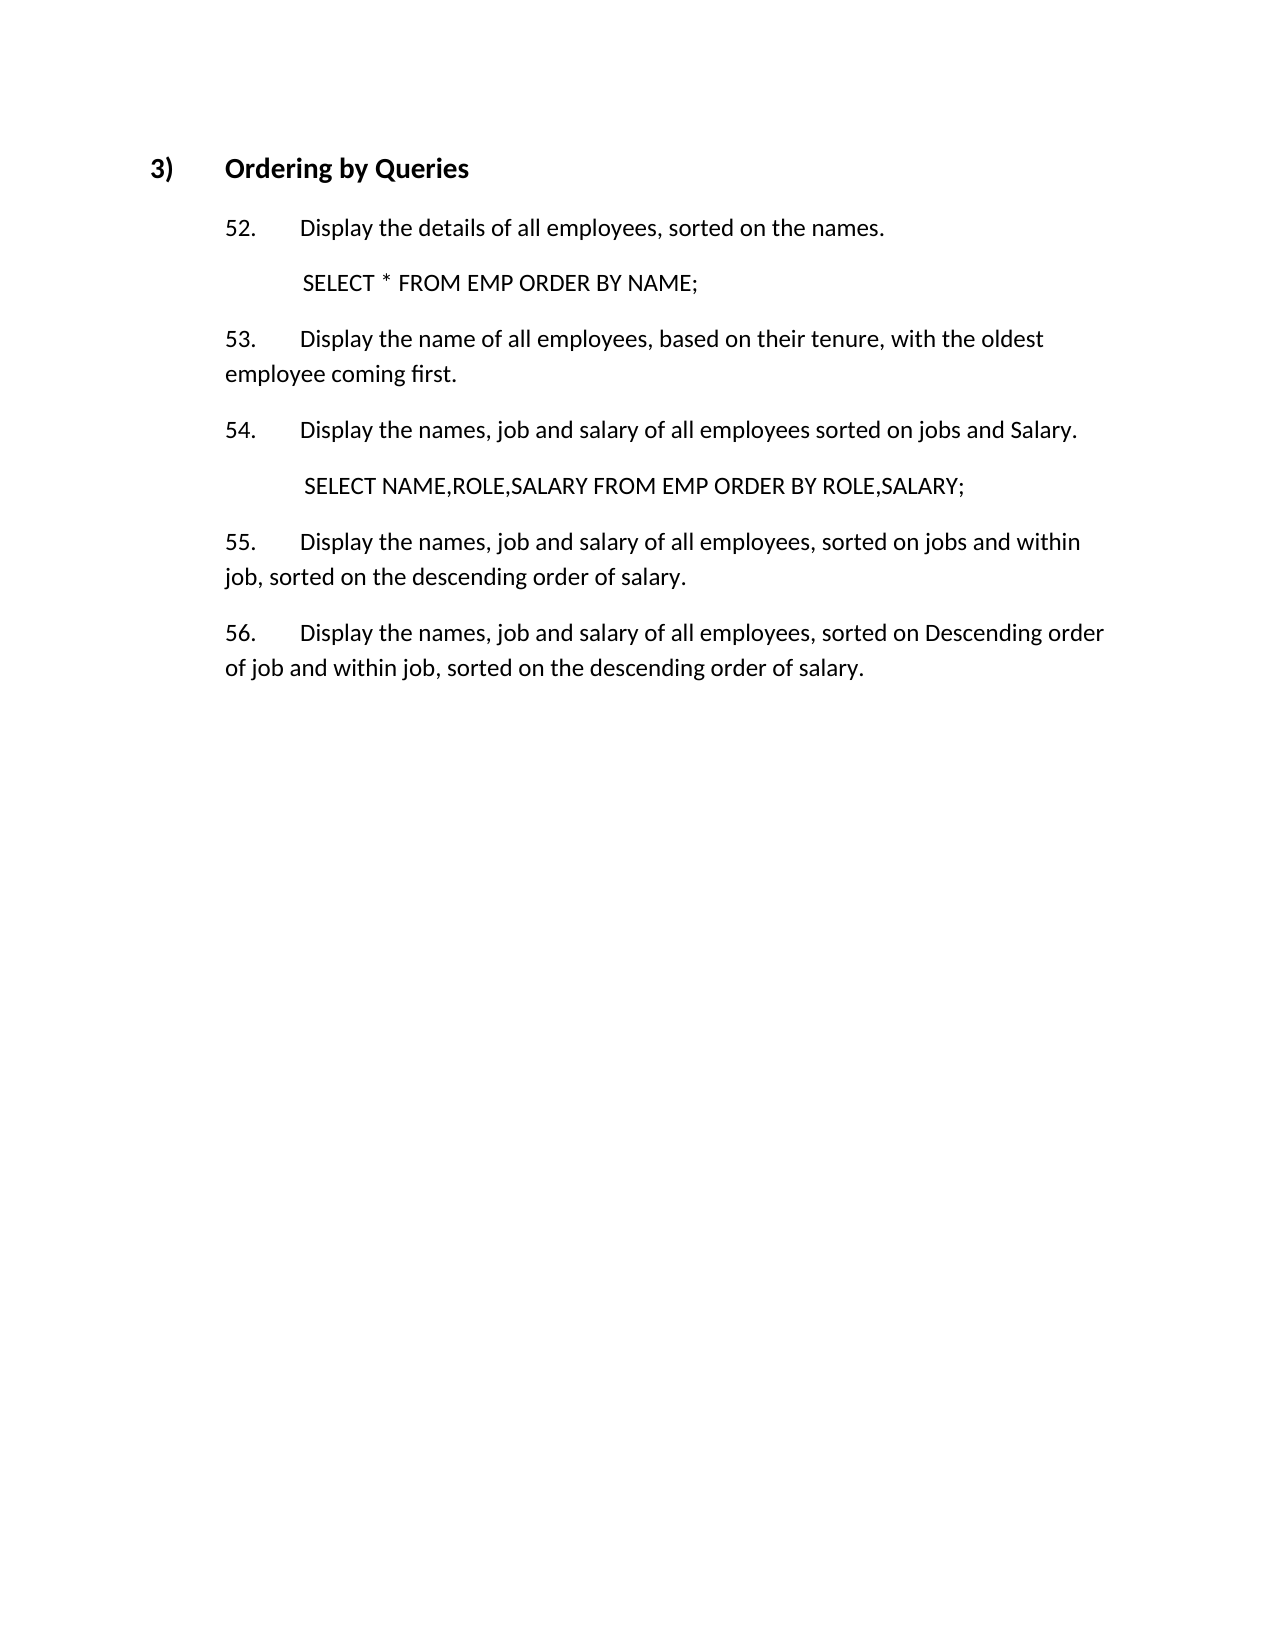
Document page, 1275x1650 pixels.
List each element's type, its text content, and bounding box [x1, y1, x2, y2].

text 53. Display the name of all employees, based on their tenure, with the oldest employee coming first. [225, 323, 1125, 389]
list Display the names, job and salary of all employees sorted on jobs and Salary. [225, 414, 1125, 445]
list SELECT * FROM EMP ORDER BY NAME; [150, 268, 1125, 298]
text 56. Display the names, job and salary of all employees, sorted on Descending order of job and within job, sorted on the descending order of salary. [225, 617, 1125, 682]
list SELECT NAME,ROLE,SALARY FROM EMP ORDER BY ROLE,SALARY; [225, 470, 1125, 501]
list Display the details of all employees, sorted on the names. [225, 212, 1125, 242]
text 55. Display the names, job and salary of all employees, sorted on jobs and within job, sorted on the descending order of salary. [225, 526, 1125, 591]
text 3) Ordering by Queries [150, 150, 1125, 186]
